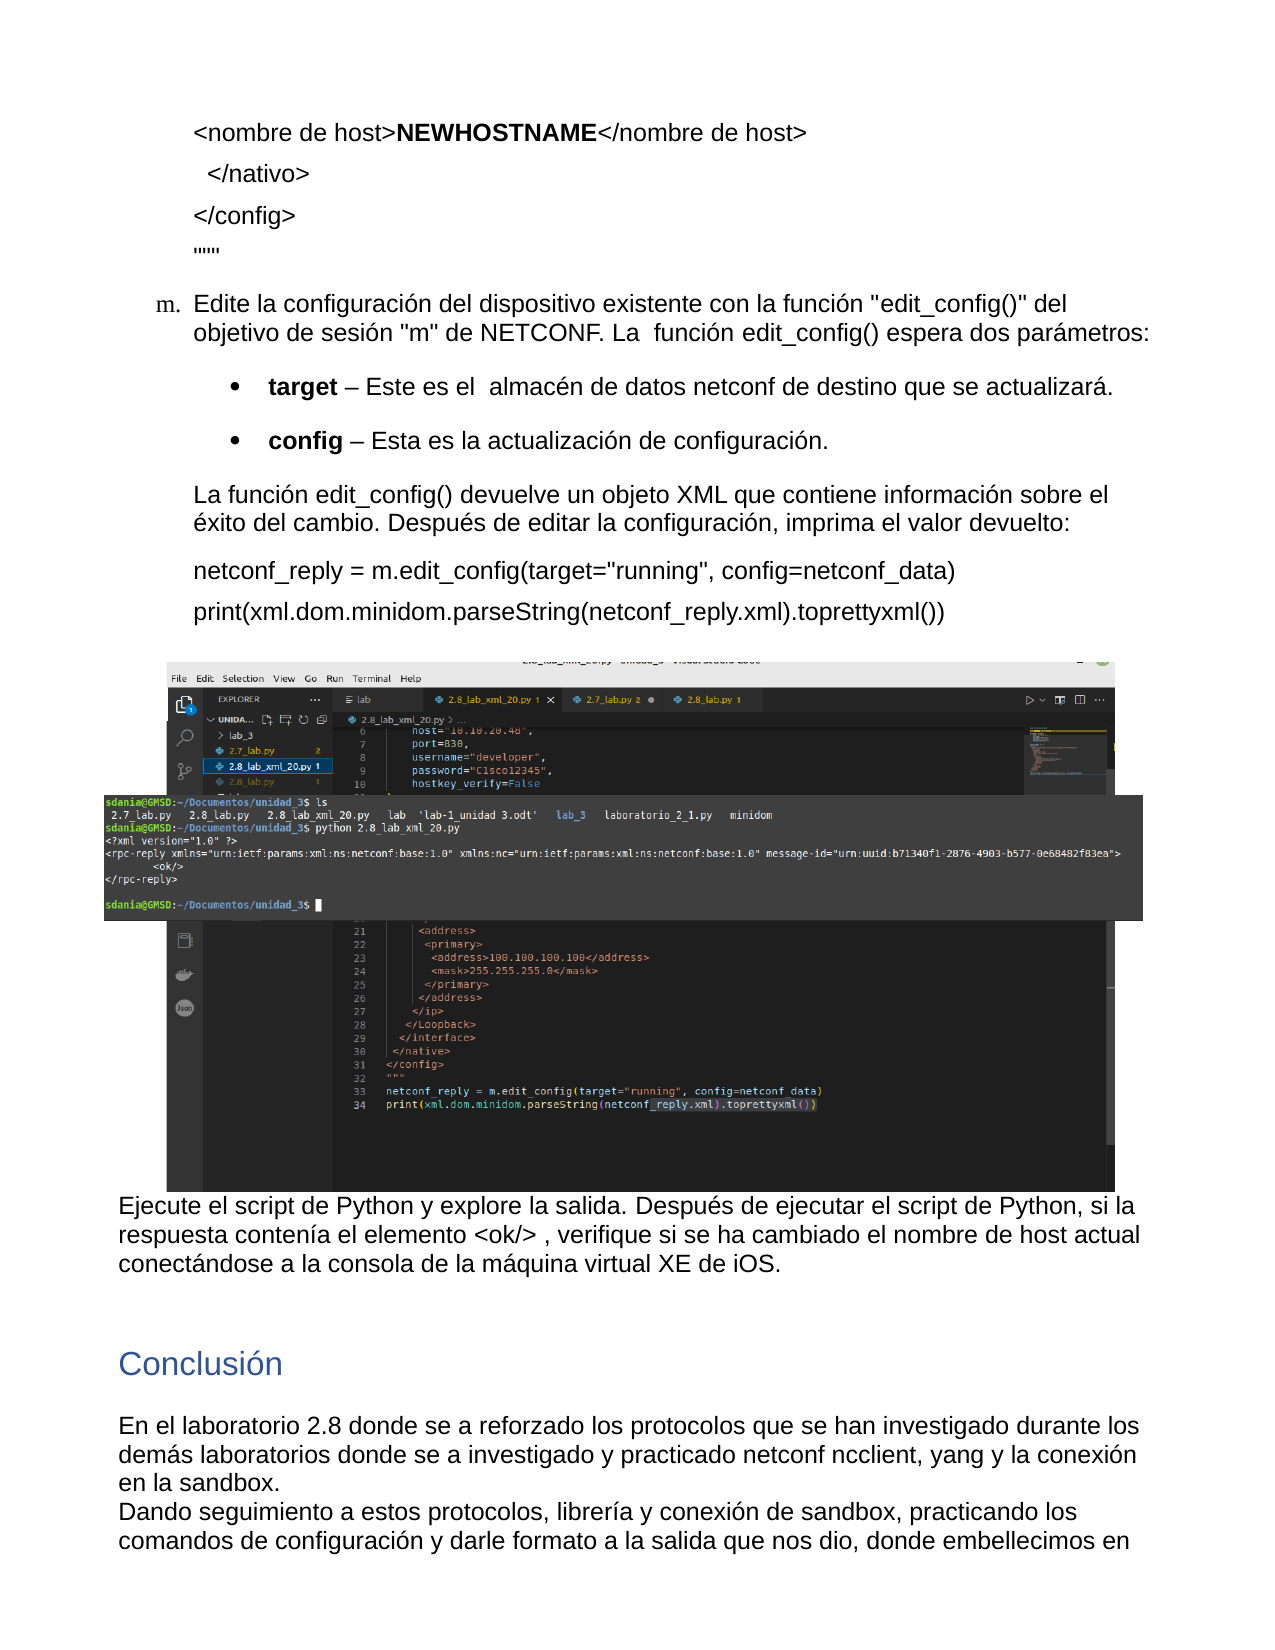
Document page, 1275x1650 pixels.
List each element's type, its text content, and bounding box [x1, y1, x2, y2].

list config – Esta es la actualización de configuración. [231, 426, 1157, 455]
text print(xml.dom.minidom.parseString(netconf_reply.xml).toprettyxml()) [193, 597, 1157, 626]
subtitle Conclusión [118, 1344, 1157, 1382]
text En el laboratorio 2.8 donde se a reforzado los protocolos que se han investigado durante los demás laboratorios donde se a investigado y practicado netconf ncclient, yang y la conexión en la sandbox. [118, 1411, 1157, 1497]
text La función edit_config() devuelve un objeto XML que contiene información sobre el éxito del cambio. Después de editar la configuración, imprima el valor devuelto: [193, 480, 1157, 537]
text <nombre de host>NEWHOSTNAME</nombre de host> [193, 118, 1157, 147]
text netconf_reply = m.edit_config(target="running", config=netconf_data) [193, 556, 1157, 585]
list Edite la configuración del dispositivo existente con la función "edit_config()" del objetivo de sesión "m" de NETCONF. La función edit_config() espera dos parámetros: [156, 289, 1157, 347]
list target – Este es el almacén de datos netconf de destino que se actualizará. [231, 372, 1157, 401]
text """ [193, 242, 1157, 271]
text Ejecute el script de Python y explore la salida. Después de ejecutar el script de Python, si la respuesta contenía el elemento <ok/> , verifique si se ha cambiado el nombre de host actual conectándose a la consola de la máquina virtual XE de iOS. [118, 702, 1157, 1277]
text </config> [193, 201, 1157, 229]
text Dando seguimiento a estos protocolos, librería y conexión de sandbox, practicando los comandos de configuración y darle formato a la salida que nos dio, donde embellecimos en [118, 1497, 1157, 1555]
text </nativo> [193, 159, 1157, 188]
